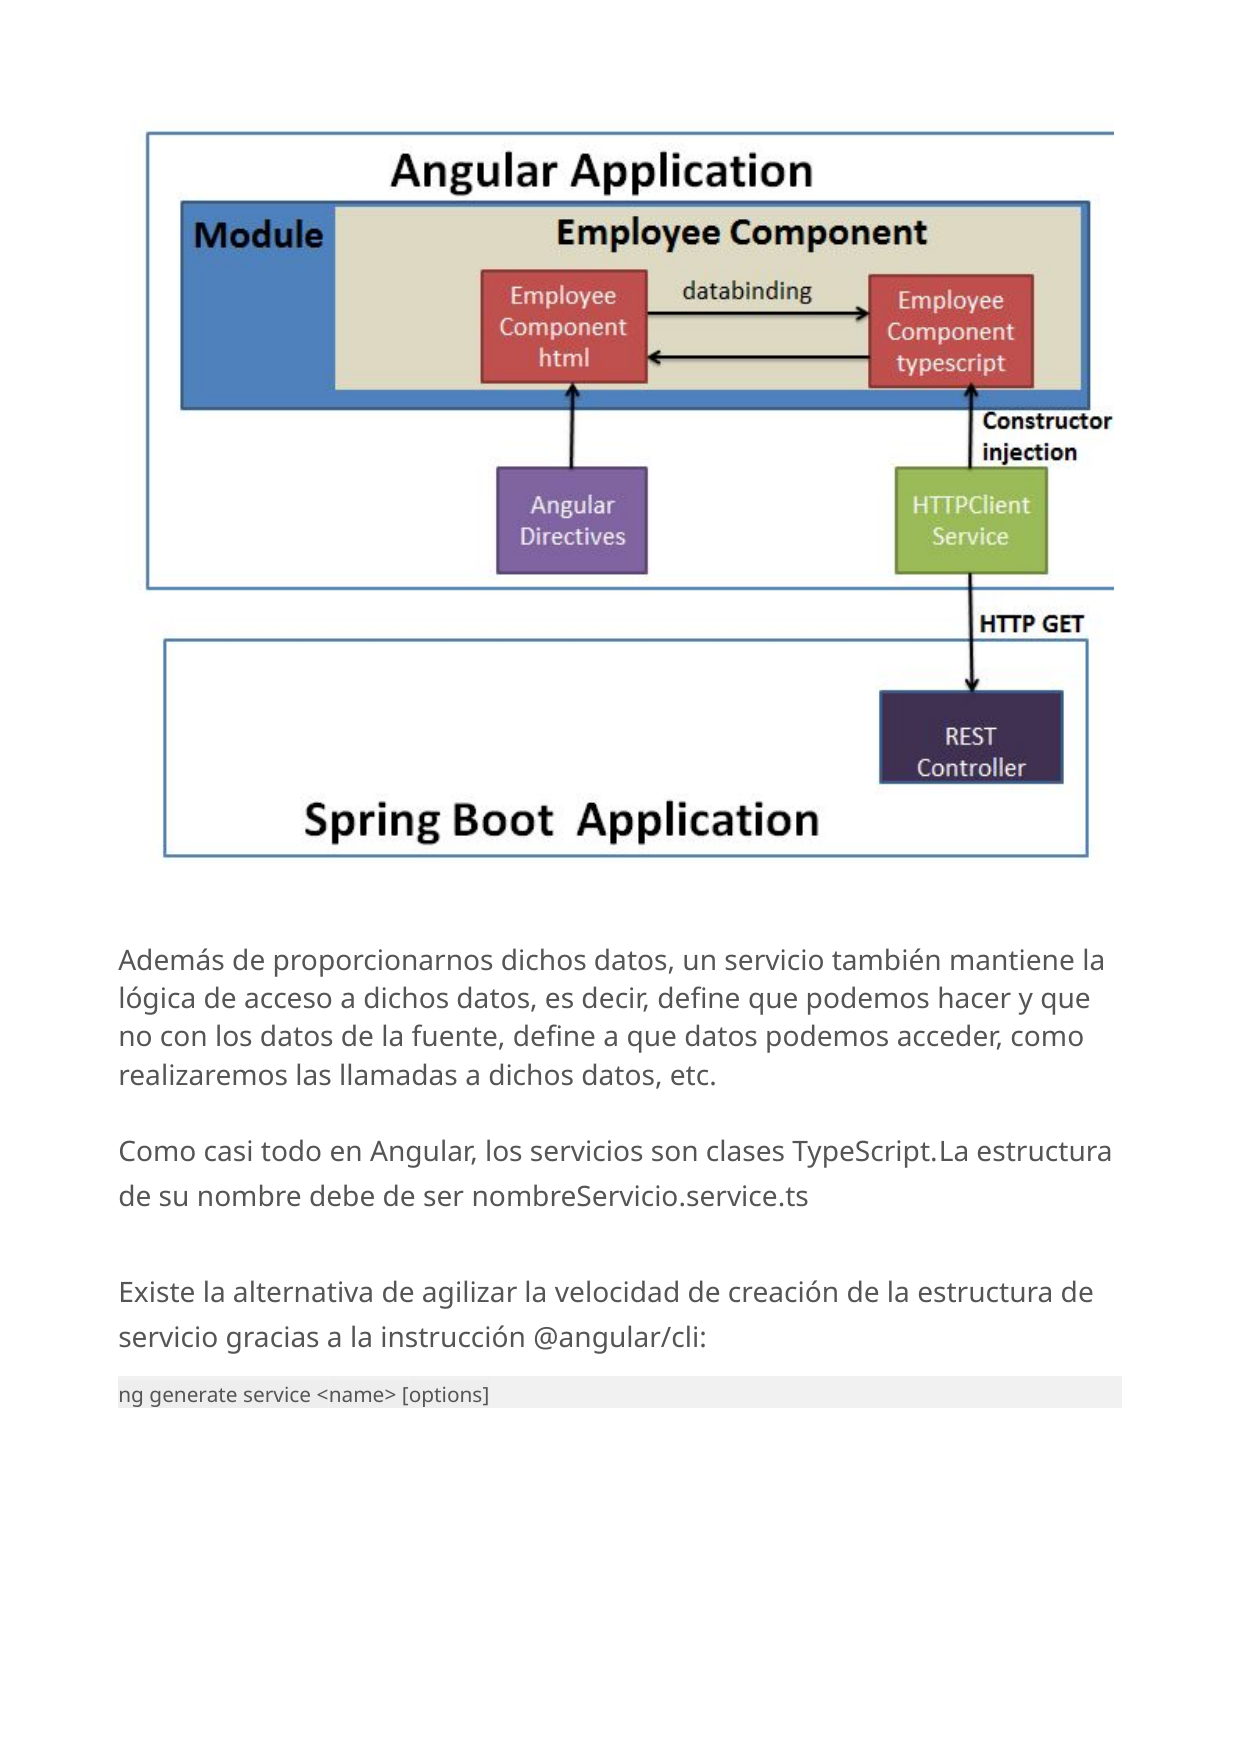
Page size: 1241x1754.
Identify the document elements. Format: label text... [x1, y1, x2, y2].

text Además de proporcionarnos dichos datos, un servicio también mantiene la lógica de acceso a dichos datos, es decir, define que podemos hacer y que no con los datos de la fuente, define a que datos podemos acceder, como realizaremos las llamadas a dichos datos, etc. [118, 940, 1122, 1093]
picture [126, 118, 1114, 864]
text ng generate service <name> [options] [118, 1376, 1122, 1408]
text Existe la alternativa de agilizar la velocidad de creación de la estructura de servicio gracias a la instrucción @angular/cli: [118, 1273, 1122, 1355]
text Como casi todo en Angular, los servicios son clases TypeScript.La estructura de su nombre debe de ser nombreServicio.service.ts [118, 1132, 1122, 1214]
